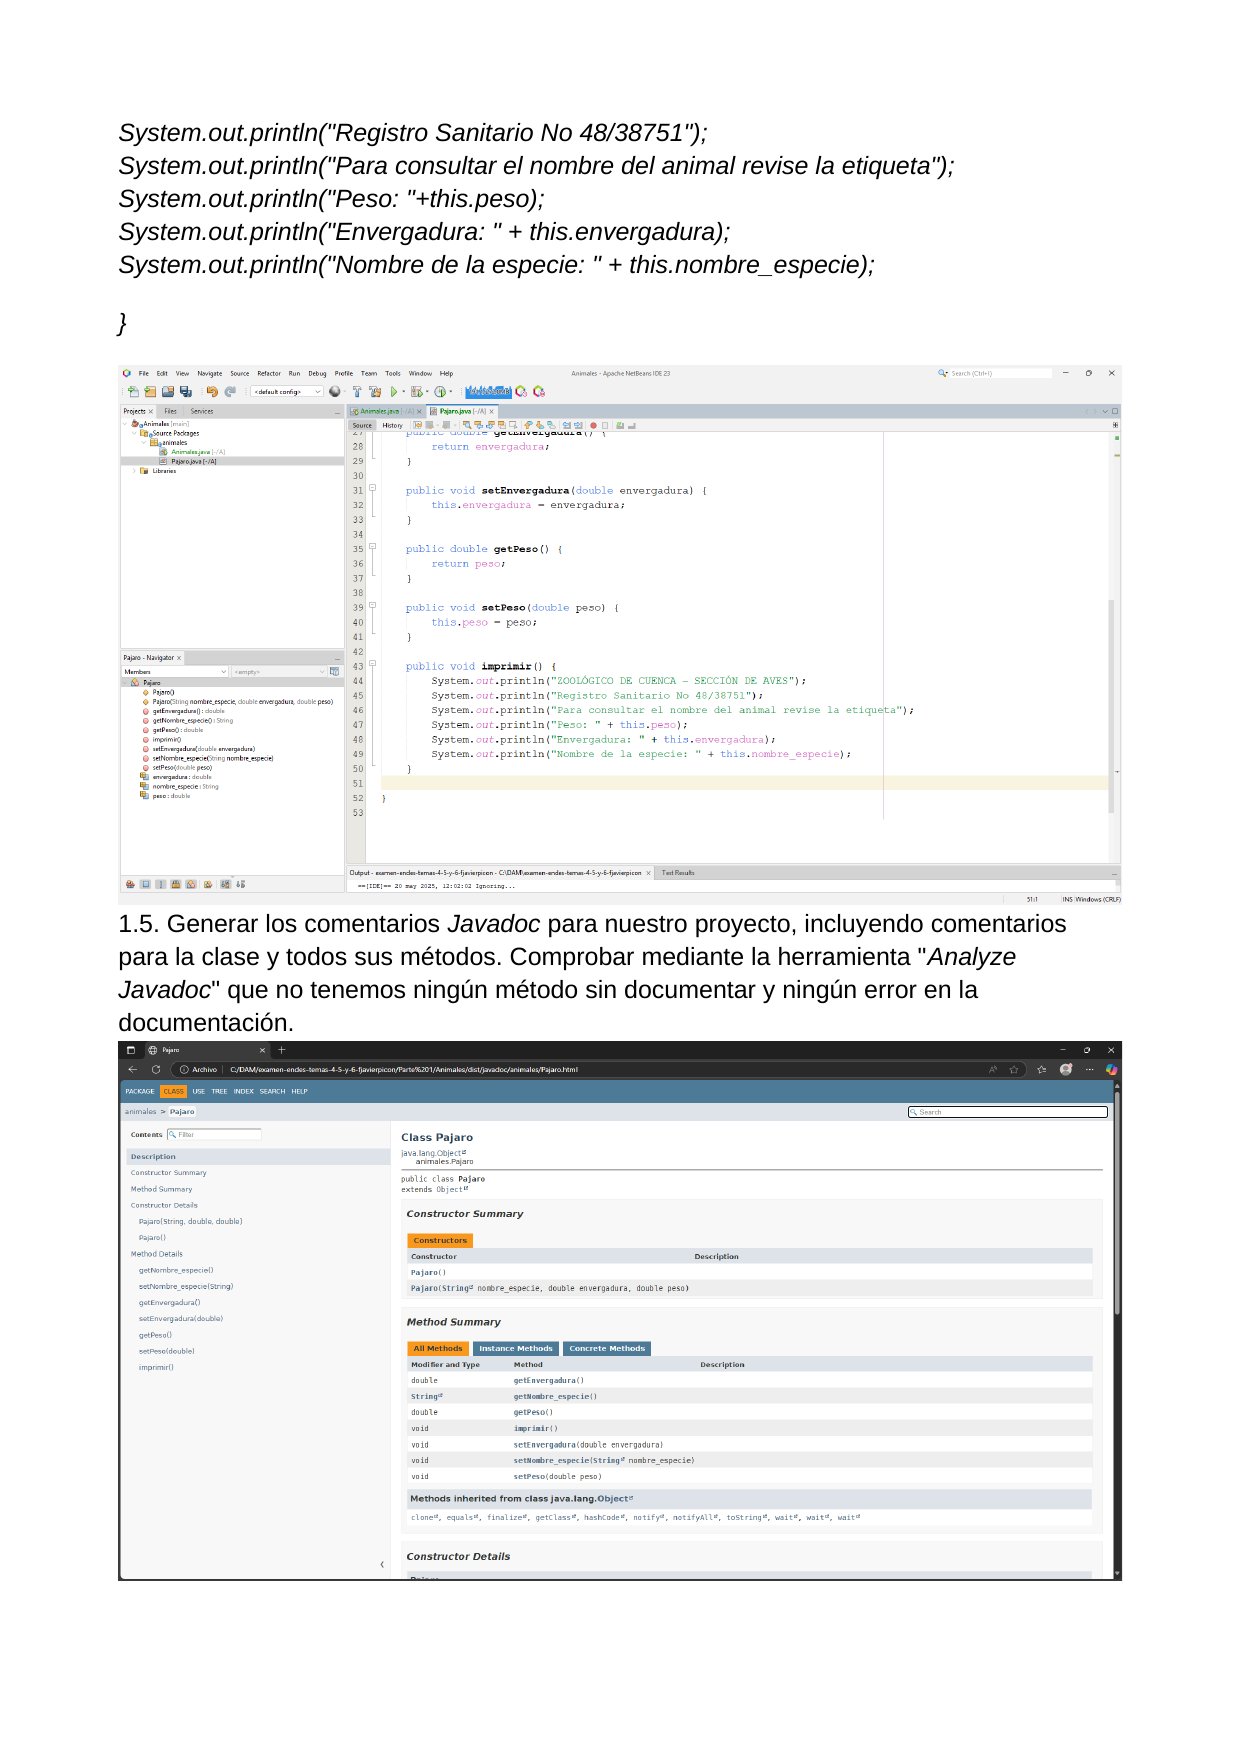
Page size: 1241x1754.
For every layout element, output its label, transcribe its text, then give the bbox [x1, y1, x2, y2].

text System.out.println("Registro Sanitario No 48/38751"); System.out.println("Para consultar el nombre del animal revise la etiqueta"); System.out.println("Peso: "+this.peso); System.out.println("Envergadura: " + this.envergadura); [118, 118, 1122, 246]
text 1.5. Generar los comentarios Javadoc para nuestro proyecto, incluyendo comentarios para la clase y todos sus métodos. Comprobar mediante la herramienta "Analyze Javadoc" que no tenemos ningún método sin documentar y ningún error en la documentación. [118, 909, 1122, 1037]
text } [118, 308, 1122, 336]
text System.out.println("Nombre de la especie: " + this.nombre_especie); [118, 250, 1122, 279]
